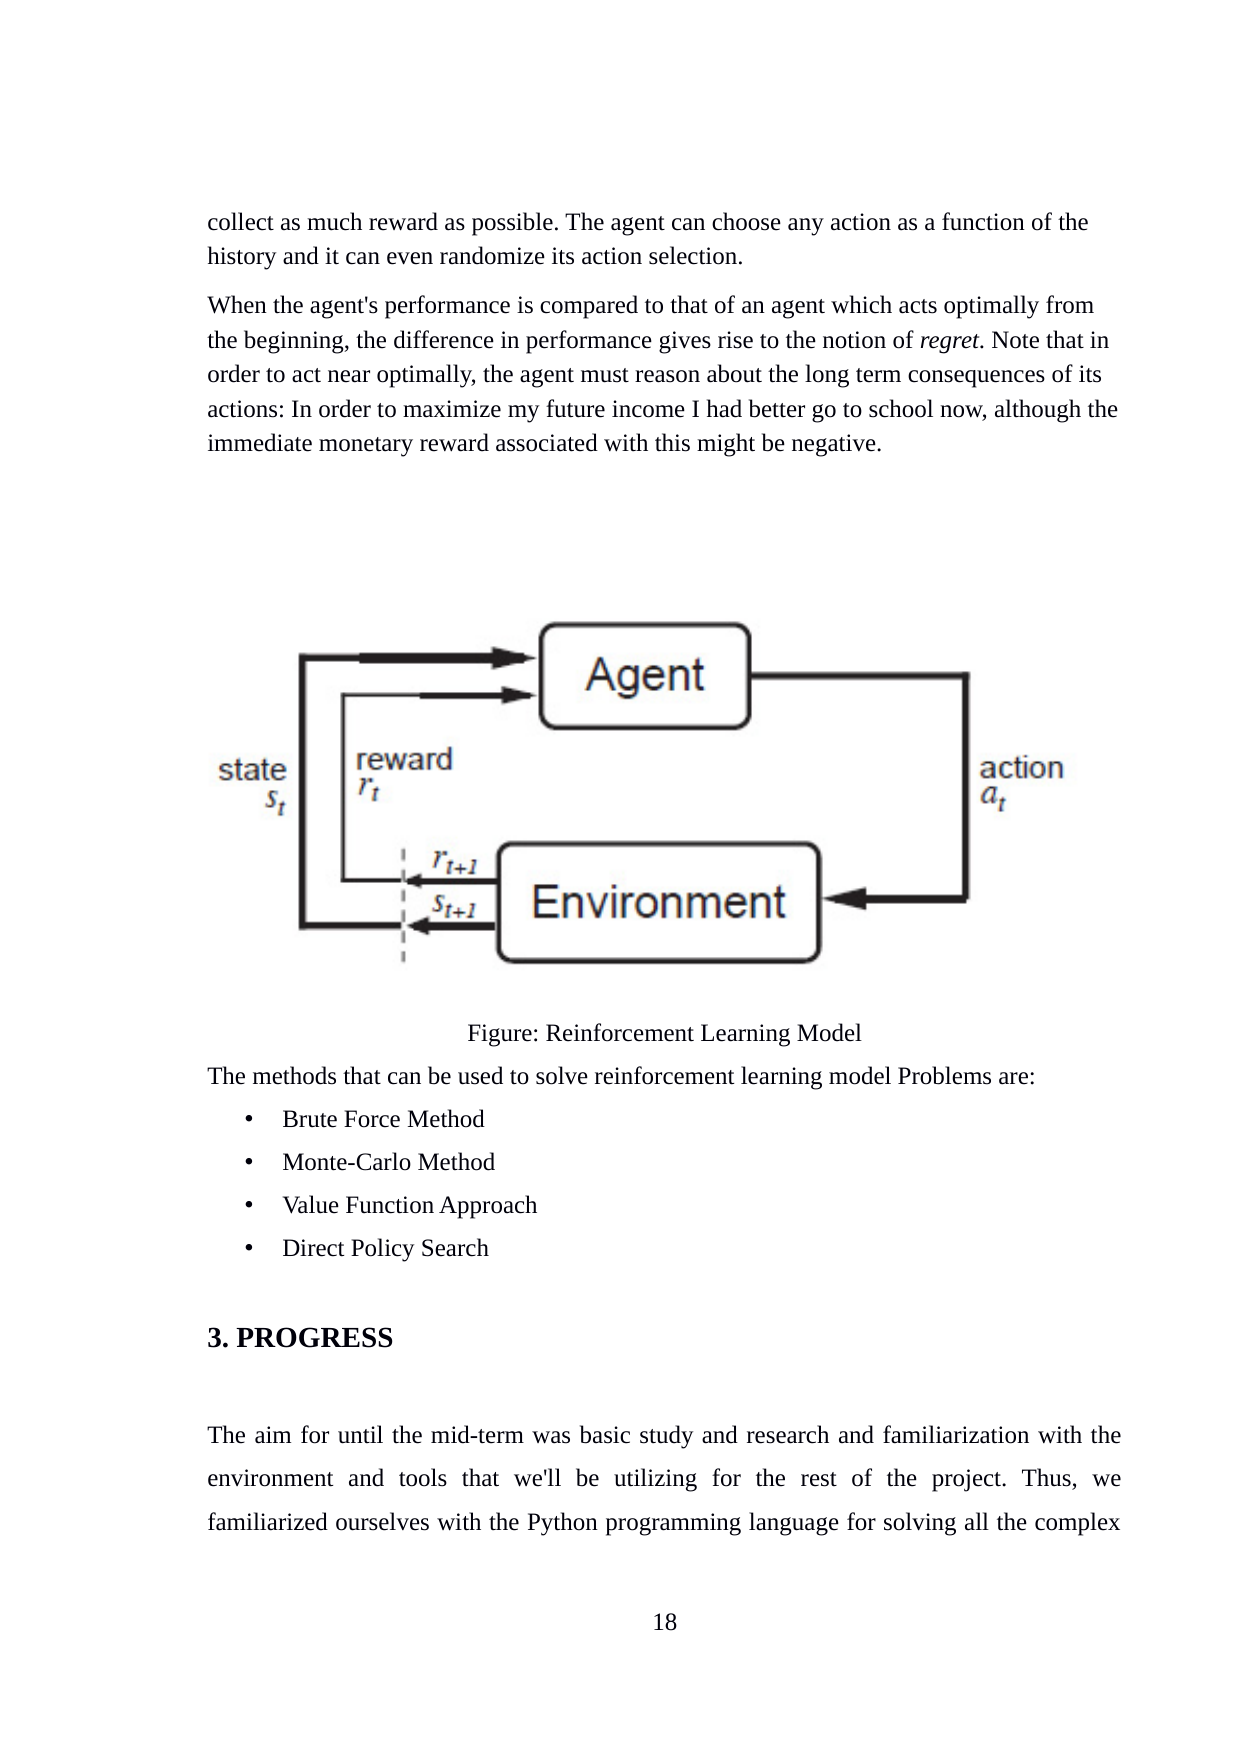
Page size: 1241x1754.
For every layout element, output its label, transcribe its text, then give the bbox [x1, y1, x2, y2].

picture [193, 570, 1092, 1004]
text Figure: Reinforcement Learning Model [207, 570, 1122, 1047]
text The aim for until the mid-term was basic study and research and familiarization with the environment and tools that we'll be utilizing for the rest of the project. Thus, we familiarized ourselves with the Python programming language for solving all the complex [207, 1420, 1122, 1535]
list Brute Force Method [244, 1104, 1122, 1133]
list Value Function Approach [244, 1190, 1122, 1219]
text collect as much reward as possible. The agent can choose any action as a function of the history and it can even randomize its action selection. [207, 207, 1122, 270]
text When the agent's performance is compared to that of an agent which acts optimally from the beginning, the difference in performance gives rise to the notion of regret. Note that in order to act near optimally, the agent must reason about the long term consequences of its actions: In order to maximize my future income I had better go to school now, although the immediate monetary reward associated with this might be negative. [207, 291, 1122, 457]
list Direct Policy Search [244, 1233, 1122, 1262]
list Monte-Carlo Method [244, 1147, 1122, 1176]
text The methods that can be used to solve reinforcement learning model Problems are: [207, 1061, 1122, 1090]
text 3. PROGRESS [207, 1320, 1122, 1353]
